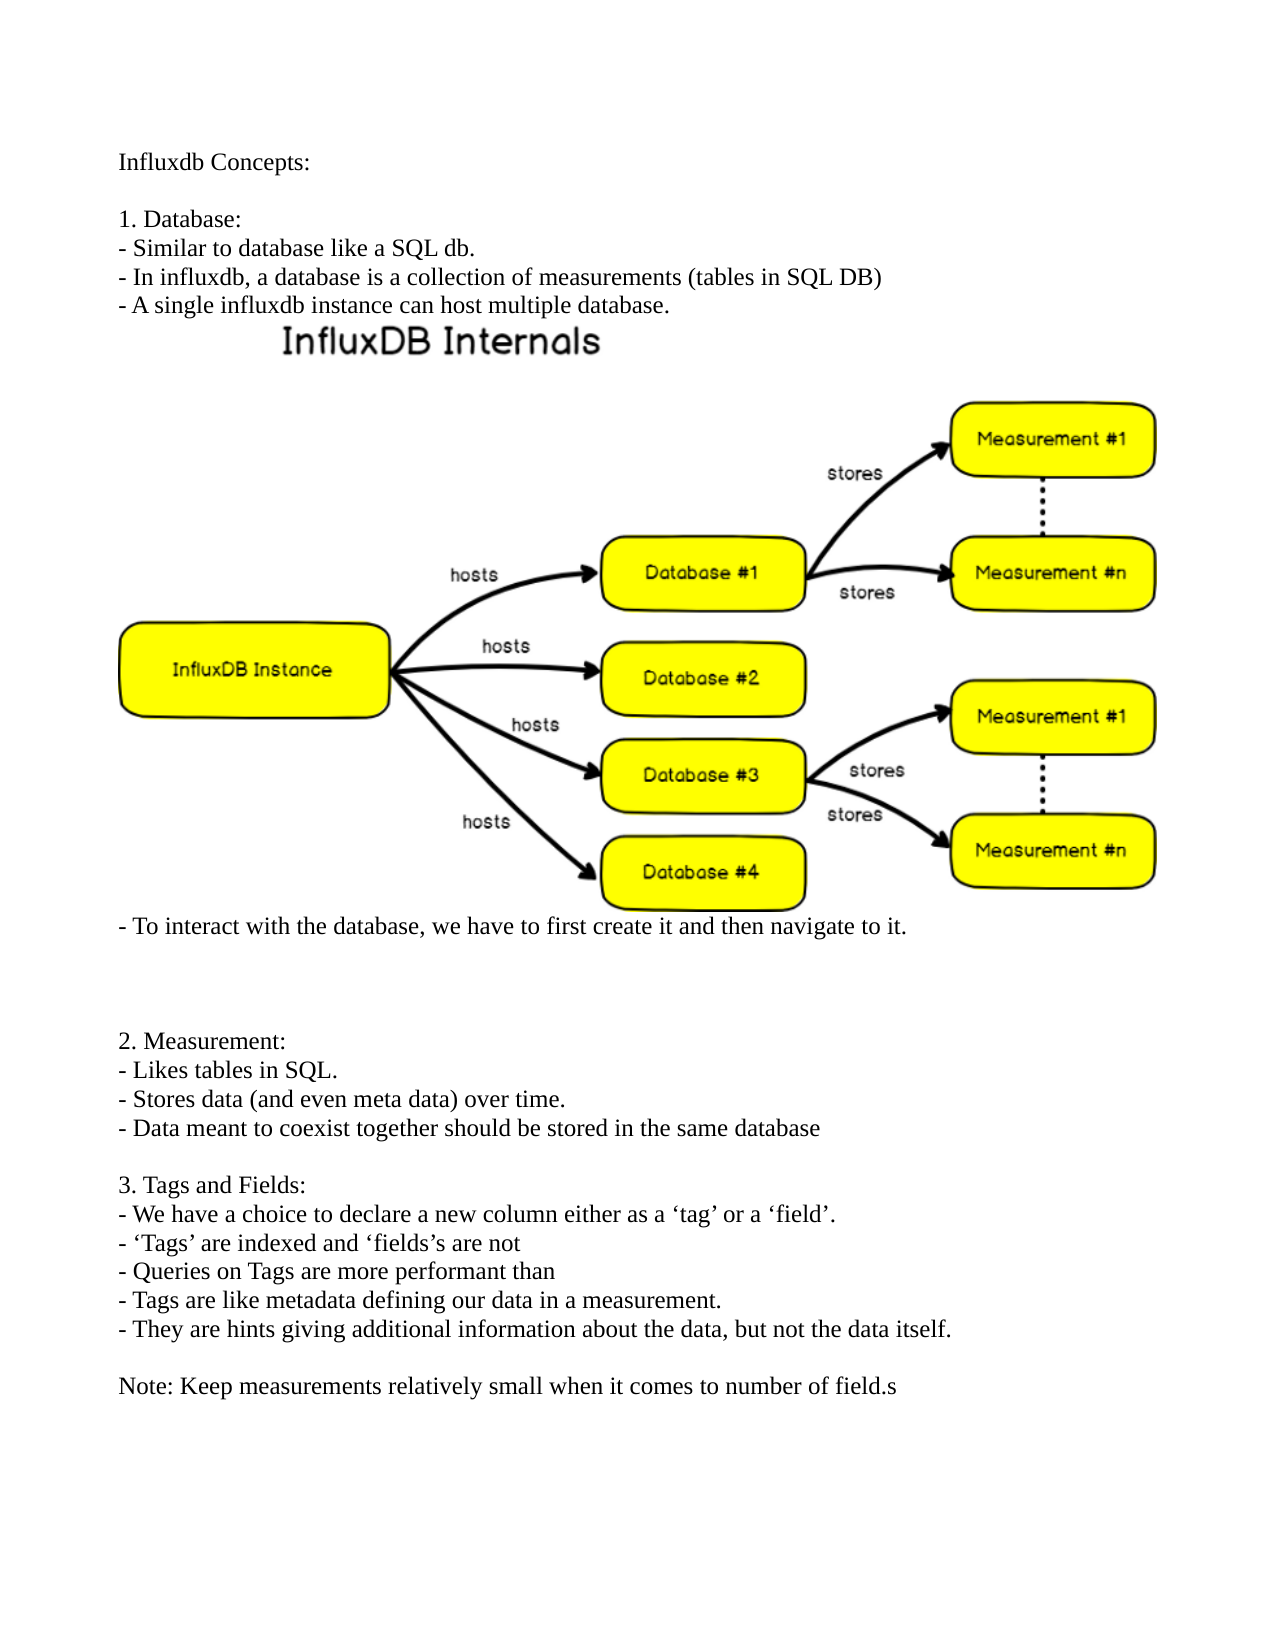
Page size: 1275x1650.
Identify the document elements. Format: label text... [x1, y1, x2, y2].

text 1. Database: [118, 204, 1157, 233]
text 2. Measurement: [118, 1026, 1157, 1055]
text - Stores data (and even meta data) over time. [118, 1084, 1157, 1113]
text - Likes tables in SQL. [118, 1055, 1157, 1084]
text - A single influxdb instance can host multiple database. [118, 291, 1157, 319]
text - We have a choice to declare a new column either as a ‘tag’ or a ‘field’. [118, 1199, 1157, 1228]
text - Tags are like metadata defining our data in a measurement. [118, 1285, 1157, 1314]
picture [118, 319, 1157, 912]
text - Data meant to coexist together should be stored in the same database [118, 1113, 1157, 1141]
text 3. Tags and Fields: [118, 1170, 1157, 1199]
text - ‘Tags’ are indexed and ‘fields’s are not [118, 1228, 1157, 1256]
text Influxdb Concepts: [118, 147, 1157, 176]
text - In influxdb, a database is a collection of measurements (tables in SQL DB) [118, 262, 1157, 291]
text - To interact with the database, we have to first create it and then navigate to it. [118, 912, 1157, 940]
text - Similar to database like a SQL db. [118, 233, 1157, 262]
text - Queries on Tags are more performant than [118, 1256, 1157, 1285]
text Note: Keep measurements relatively small when it comes to number of field.s [118, 1371, 1157, 1400]
text - They are hints giving additional information about the data, but not the data itself. [118, 1314, 1157, 1343]
